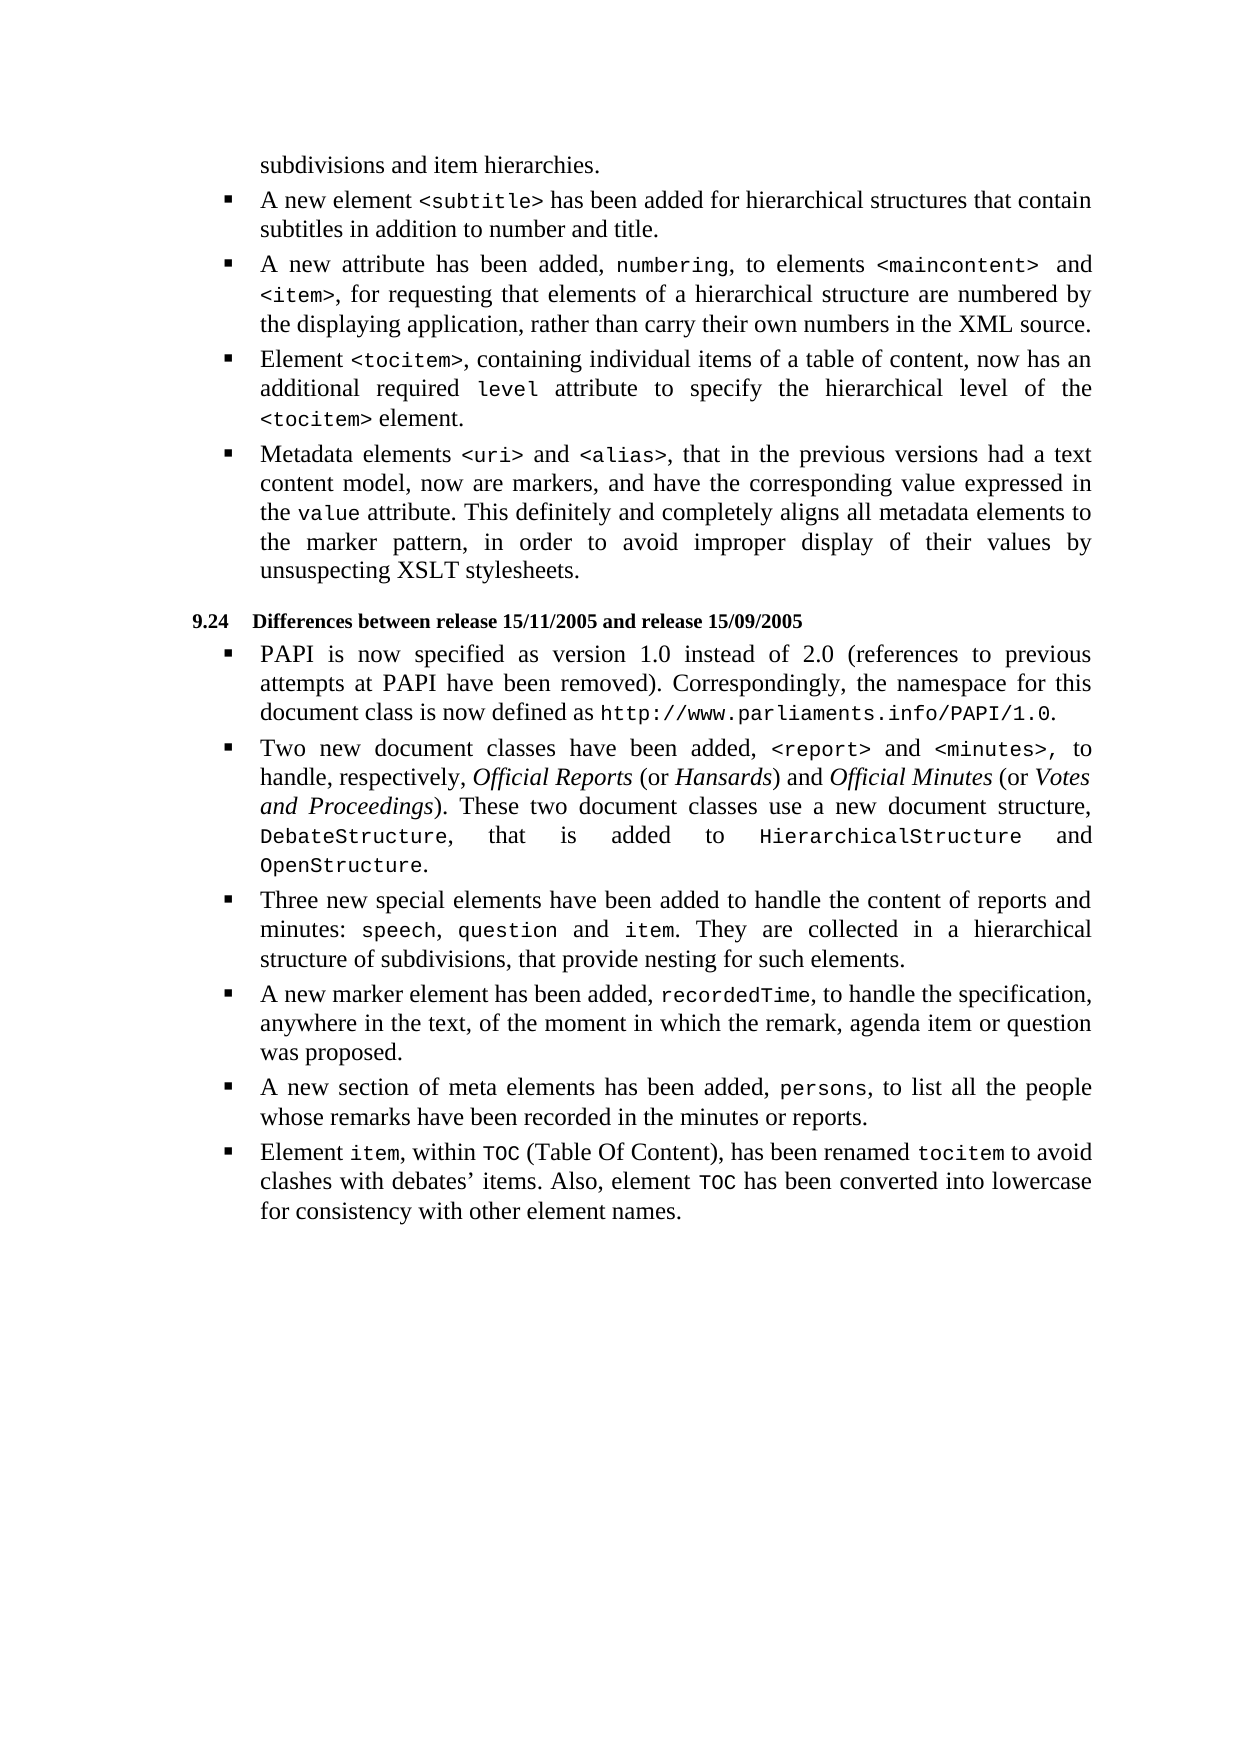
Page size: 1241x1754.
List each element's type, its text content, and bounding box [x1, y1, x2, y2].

list Element item, within TOC (Table Of Content), has been renamed tocitem to avoid clashes with debates’ items. Also, element TOC has been converted into lowercase for consistency with other element names. [222, 1137, 1092, 1224]
list A new section of meta elements has been added, persons, to list all the people whose remarks have been recorded in the minutes or reports. [222, 1072, 1092, 1130]
list Metadata elements <uri> and <alias>, that in the previous versions had a text content model, now are markers, and have the corresponding value expressed in the value attribute. This definitely and completely aligns all metadata elements to the marker pattern, in order to avoid improper display of their values by unsuspecting XSLT stylesheets. [222, 439, 1092, 584]
list Two new document classes have been added, <report> and <minutes>, to handle, respectively, Official Reports (or Hansards) and Official Minutes (or Votes and Proceedings). These two document classes use a new document structure, DebateStructure, that is added to HierarchicalStructure and OpenStructure. [222, 733, 1092, 879]
list Three new special elements have been added to handle the content of reports and minutes: speech, question and item. They are collected in a hierarchical structure of subdivisions, that provide nesting for such elements. [222, 885, 1092, 972]
list Element <tocitem>, containing individual items of a table of content, now has an additional required level attribute to specify the hierarchical level of the <tocitem> element. [222, 344, 1092, 432]
list A new attribute has been added, numbering, to elements <maincontent> and <item>, for requesting that elements of a hierarchical structure are numbered by the displaying application, rather than carry their own numbers in the XML source. [222, 249, 1092, 337]
list PAPI is now specified as version 1.0 instead of 2.0 (references to previous attempts at PAPI have been removed). Correspondingly, the namespace for this document class is now defined as http://www.parliaments.info/PAPI/1.0. [222, 639, 1092, 727]
list subdivisions and item hierarchies. [222, 150, 1092, 179]
subtitle Differences between release 15/11/2005 and release 15/09/2005 [192, 609, 1092, 633]
list A new marker element has been added, recordedTime, to handle the specification, anywhere in the text, of the moment in which the remark, agenda item or question was proposed. [222, 979, 1092, 1066]
list A new element <subtitle> has been added for hierarchical structures that contain subtitles in addition to number and title. [222, 185, 1092, 243]
